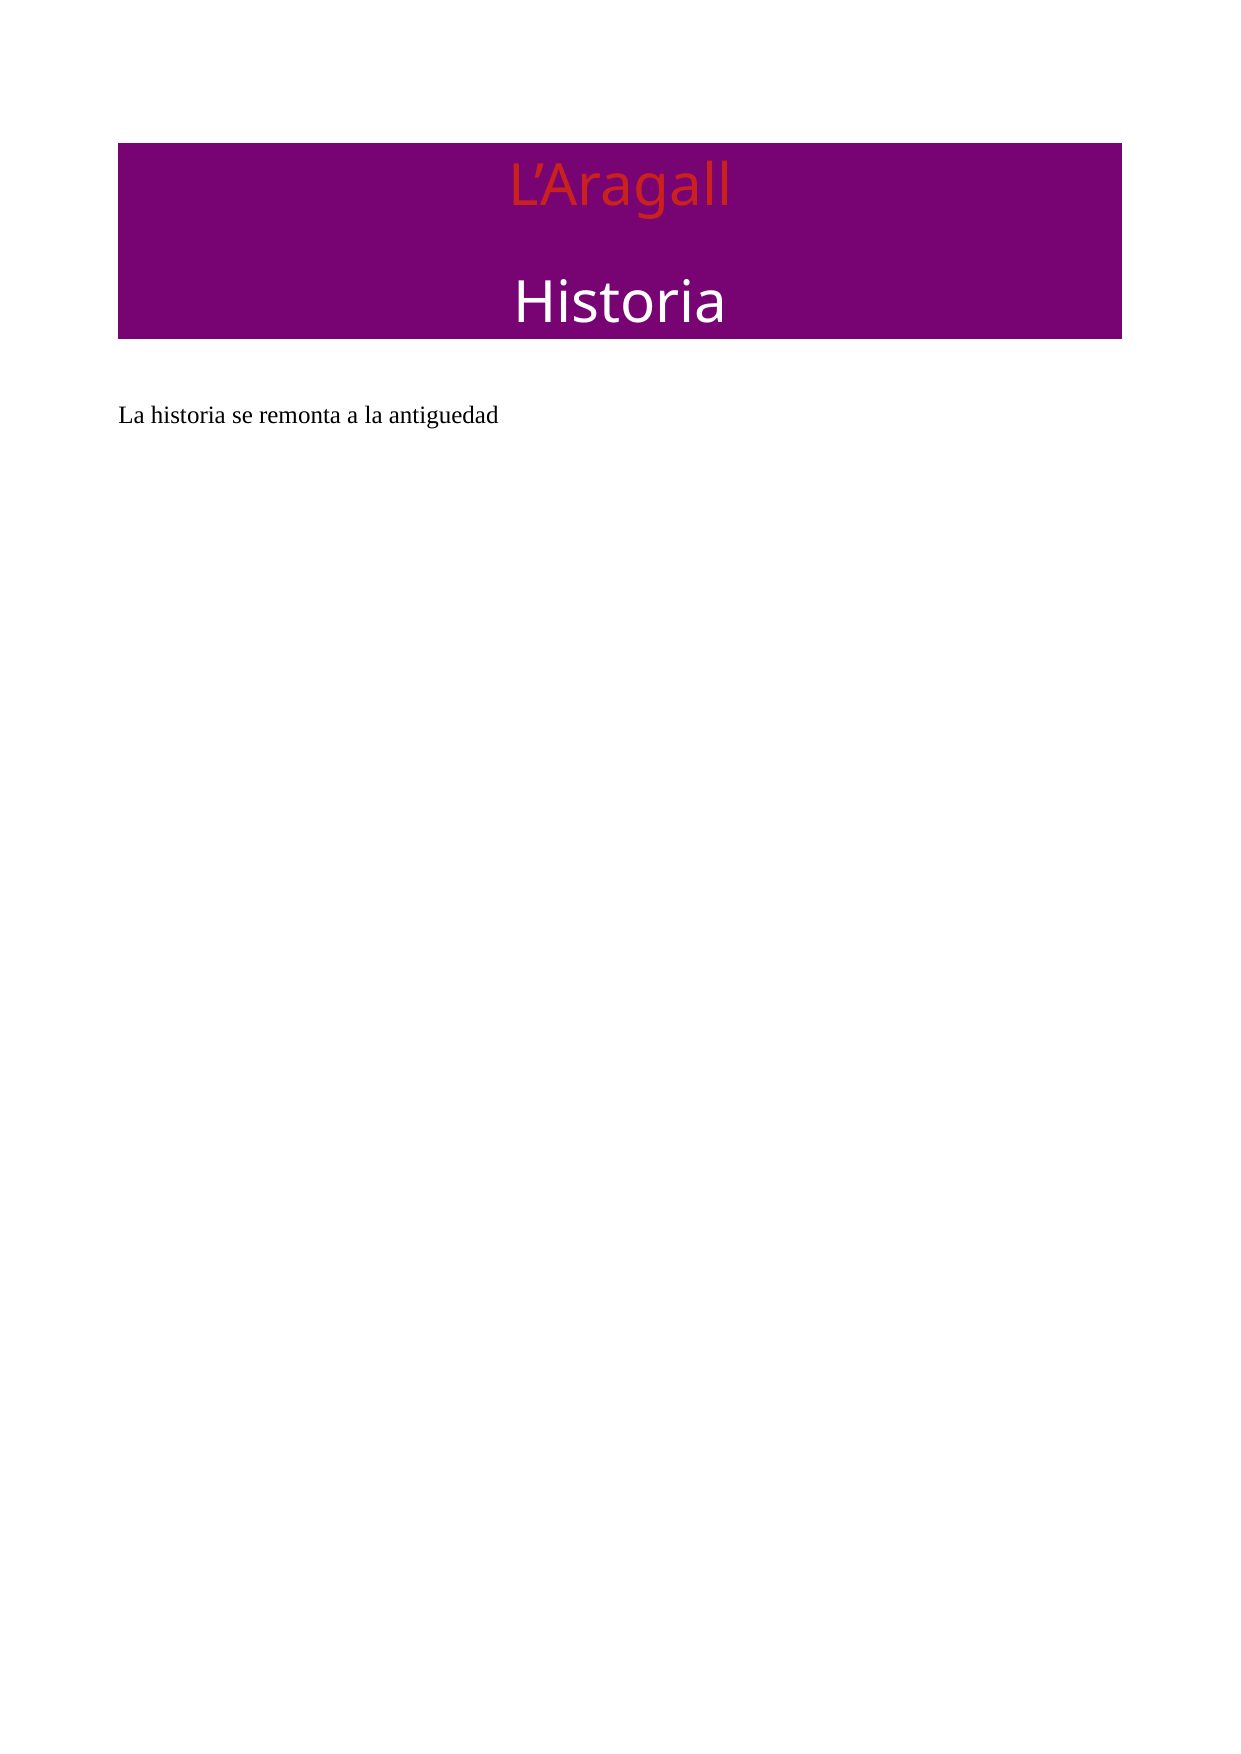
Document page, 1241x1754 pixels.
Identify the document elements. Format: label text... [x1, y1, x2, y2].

title L’Aragall [118, 143, 1122, 223]
text La historia se remonta a la antiguedad [118, 400, 1122, 428]
title Historia [118, 260, 1122, 339]
